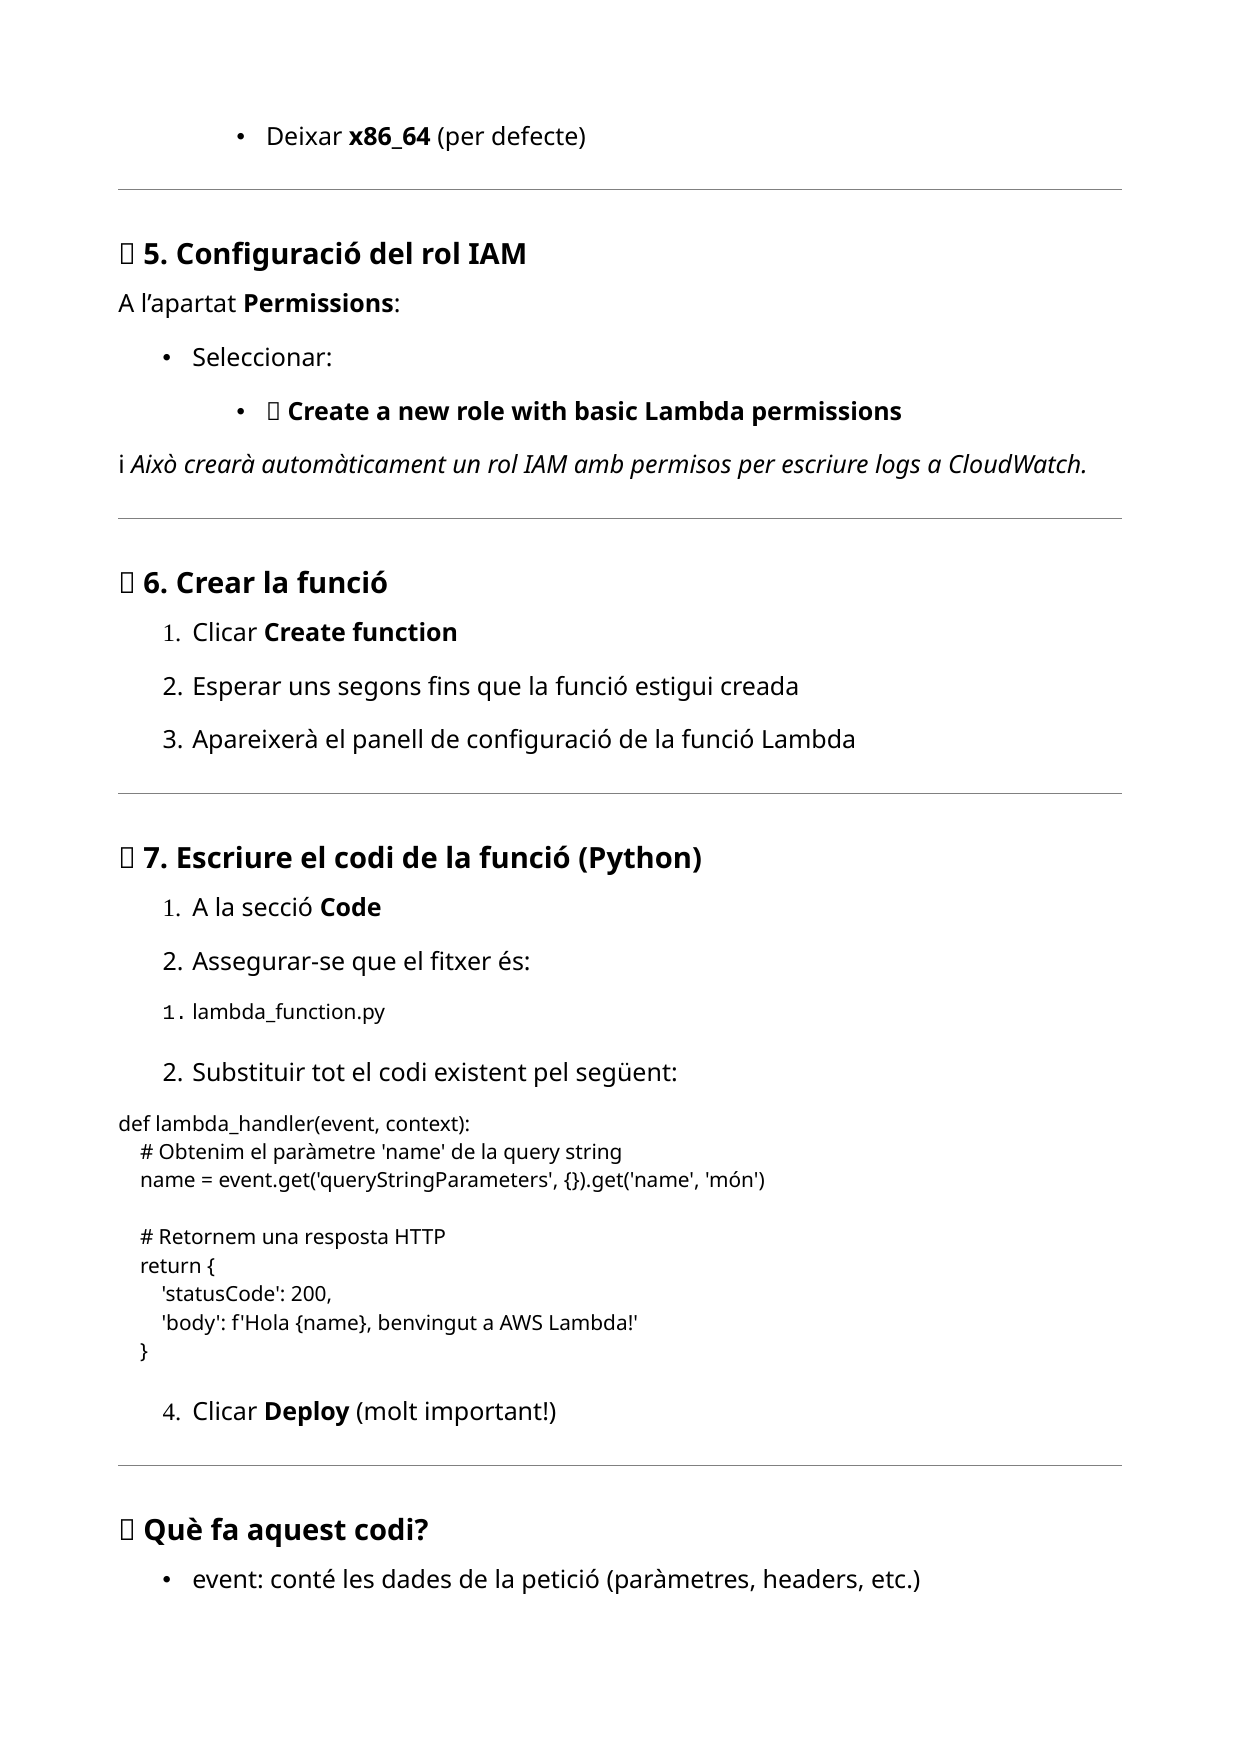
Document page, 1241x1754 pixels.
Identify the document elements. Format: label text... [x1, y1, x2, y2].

text # Obtenim el paràmetre 'name' de la query string [118, 1137, 1122, 1166]
text ℹ️ Això crearà automàticament un rol IAM amb permisos per escriure logs a CloudWatch. [118, 447, 1122, 481]
text A l’apartat Permissions: [118, 286, 1122, 320]
text # Retornem una resposta HTTP [118, 1222, 1122, 1251]
list Seleccionar: [162, 339, 1122, 373]
list Substituir tot el codi existent pel següent: [162, 1055, 1122, 1089]
list Esperar uns segons fins que la funció estigui creada [162, 668, 1122, 702]
text 'body': f'Hola {name}, benvingut a AWS Lambda!' [118, 1308, 1122, 1336]
subtitle 🧭 7. Escriure el codi de la funció (Python) [118, 837, 1122, 877]
text 'statusCode': 200, [118, 1279, 1122, 1308]
text name = event.get('queryStringParameters', {}).get('name', 'món') [118, 1166, 1122, 1194]
text } [118, 1336, 1122, 1364]
list lambda_function.py [162, 997, 1122, 1025]
list ✅ Create a new role with basic Lambda permissions [236, 393, 1122, 427]
subtitle 🧭 5. Configuració del rol IAM [118, 233, 1122, 273]
list Clicar Deploy (molt important!) [162, 1394, 1122, 1428]
list Apareixerà el panell de configuració de la funció Lambda [162, 722, 1122, 756]
text def lambda_handler(event, context): [118, 1109, 1122, 1137]
list Deixar x86_64 (per defecte) [236, 118, 1122, 152]
list Assegurar-se que el fitxer és: [162, 943, 1122, 977]
list Clicar Create function [162, 614, 1122, 648]
list event: conté les dades de la petició (paràmetres, headers, etc.) [162, 1562, 1122, 1596]
text return { [118, 1251, 1122, 1279]
subtitle 🧠 Què fa aquest codi? [118, 1509, 1122, 1549]
subtitle 🧭 6. Crear la funció [118, 562, 1122, 602]
list A la secció Code [162, 889, 1122, 923]
